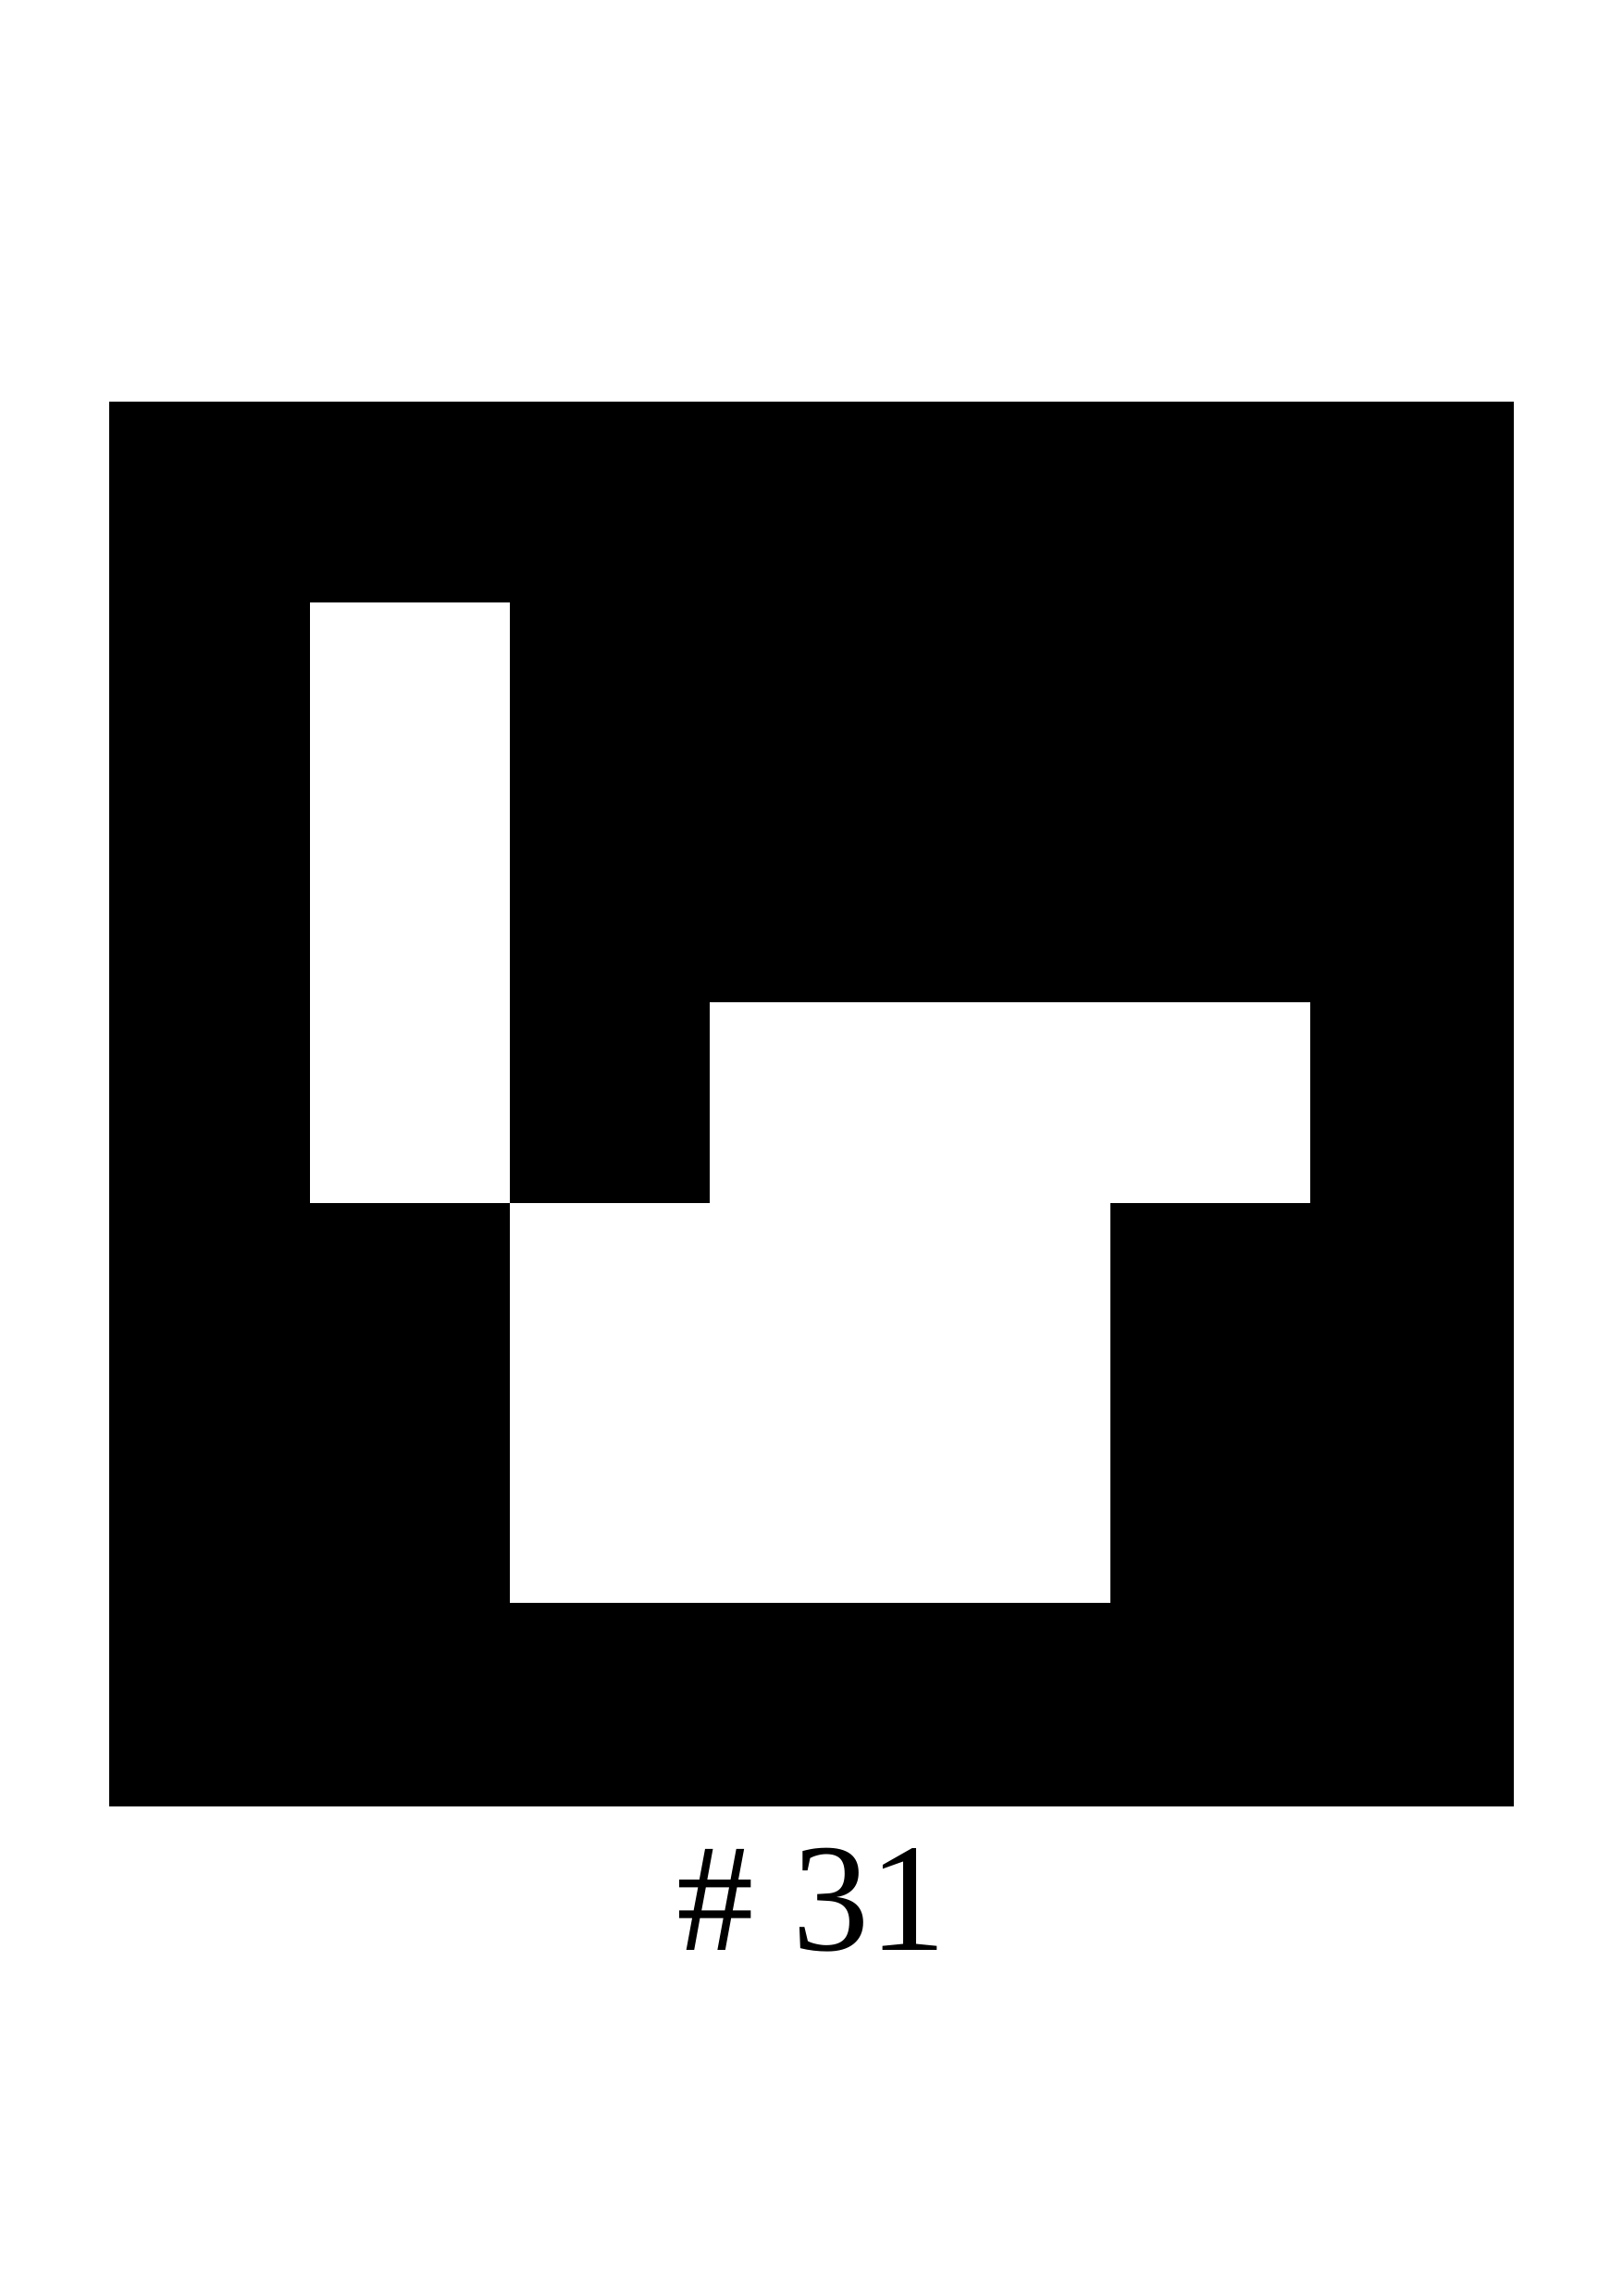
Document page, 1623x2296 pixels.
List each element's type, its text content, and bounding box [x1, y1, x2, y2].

picture [109, 402, 1514, 1806]
text # 31 [109, 1806, 1514, 1984]
